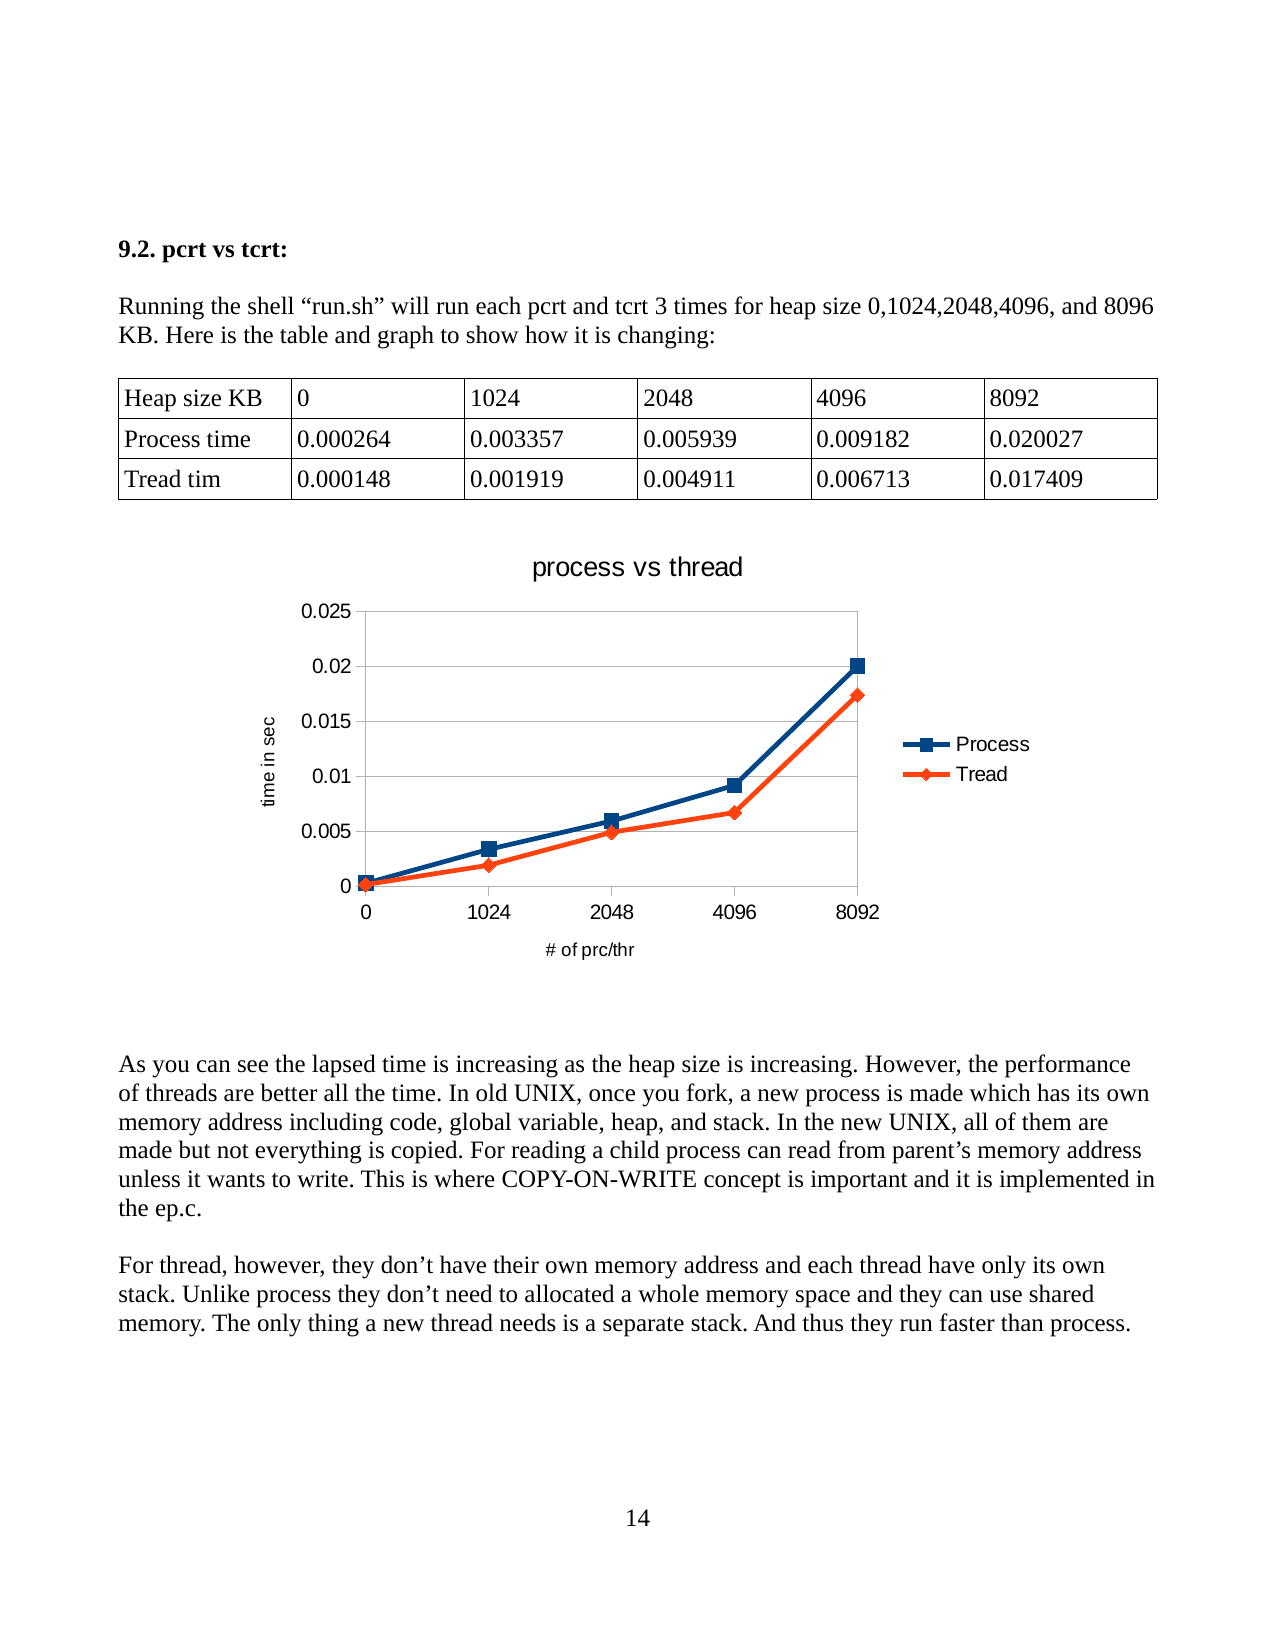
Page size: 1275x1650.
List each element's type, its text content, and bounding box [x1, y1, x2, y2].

table_cell 0.001919 [465, 459, 637, 498]
table_header 8092 [985, 379, 1157, 418]
text As you can see the lapsed time is increasing as the heap size is increasing. However, the performance of threads are better all the time. In old UNIX, once you fork, a new process is made which has its own memory address including code, global variable, heap, and stack. In the new UNIX, all of them are made but not everything is copied. For reading a child process can read from parent’s memory address unless it wants to write. This is where COPY-ON-WRITE concept is important and it is implemented in the ep.c. [118, 1049, 1157, 1222]
table_cell 0.000148 [292, 459, 464, 498]
table_cell 0.006713 [812, 459, 984, 498]
table_header 1024 [465, 379, 637, 418]
table_cell 0.005939 [638, 419, 811, 458]
table_header Heap size KB [119, 379, 291, 418]
table_cell 0.003357 [465, 419, 637, 458]
table_cell 0.004911 [638, 459, 811, 498]
table_header 2048 [638, 379, 811, 418]
table_cell 0.000264 [292, 419, 464, 458]
text Running the shell “run.sh” will run each pcrt and tcrt 3 times for heap size 0,1024,2048,4096, and 8096 KB. Here is the table and graph to show how it is changing: [118, 291, 1157, 349]
table_cell Tread tim [119, 459, 291, 498]
table_cell Process time [119, 419, 291, 458]
text For thread, however, they don’t have their own memory address and each thread have only its own stack. Unlike process they don’t need to allocated a whole memory space and they can use shared memory. The only thing a new thread needs is a separate stack. And thus they run faster than process. [118, 1251, 1157, 1337]
table_header 0 [292, 379, 464, 418]
text 9.2. pcrt vs tcrt: [118, 234, 1157, 263]
table_cell 0.017409 [985, 459, 1157, 498]
table_cell 0.020027 [985, 419, 1157, 458]
table_cell 0.009182 [812, 419, 984, 458]
table_header 4096 [812, 379, 984, 418]
